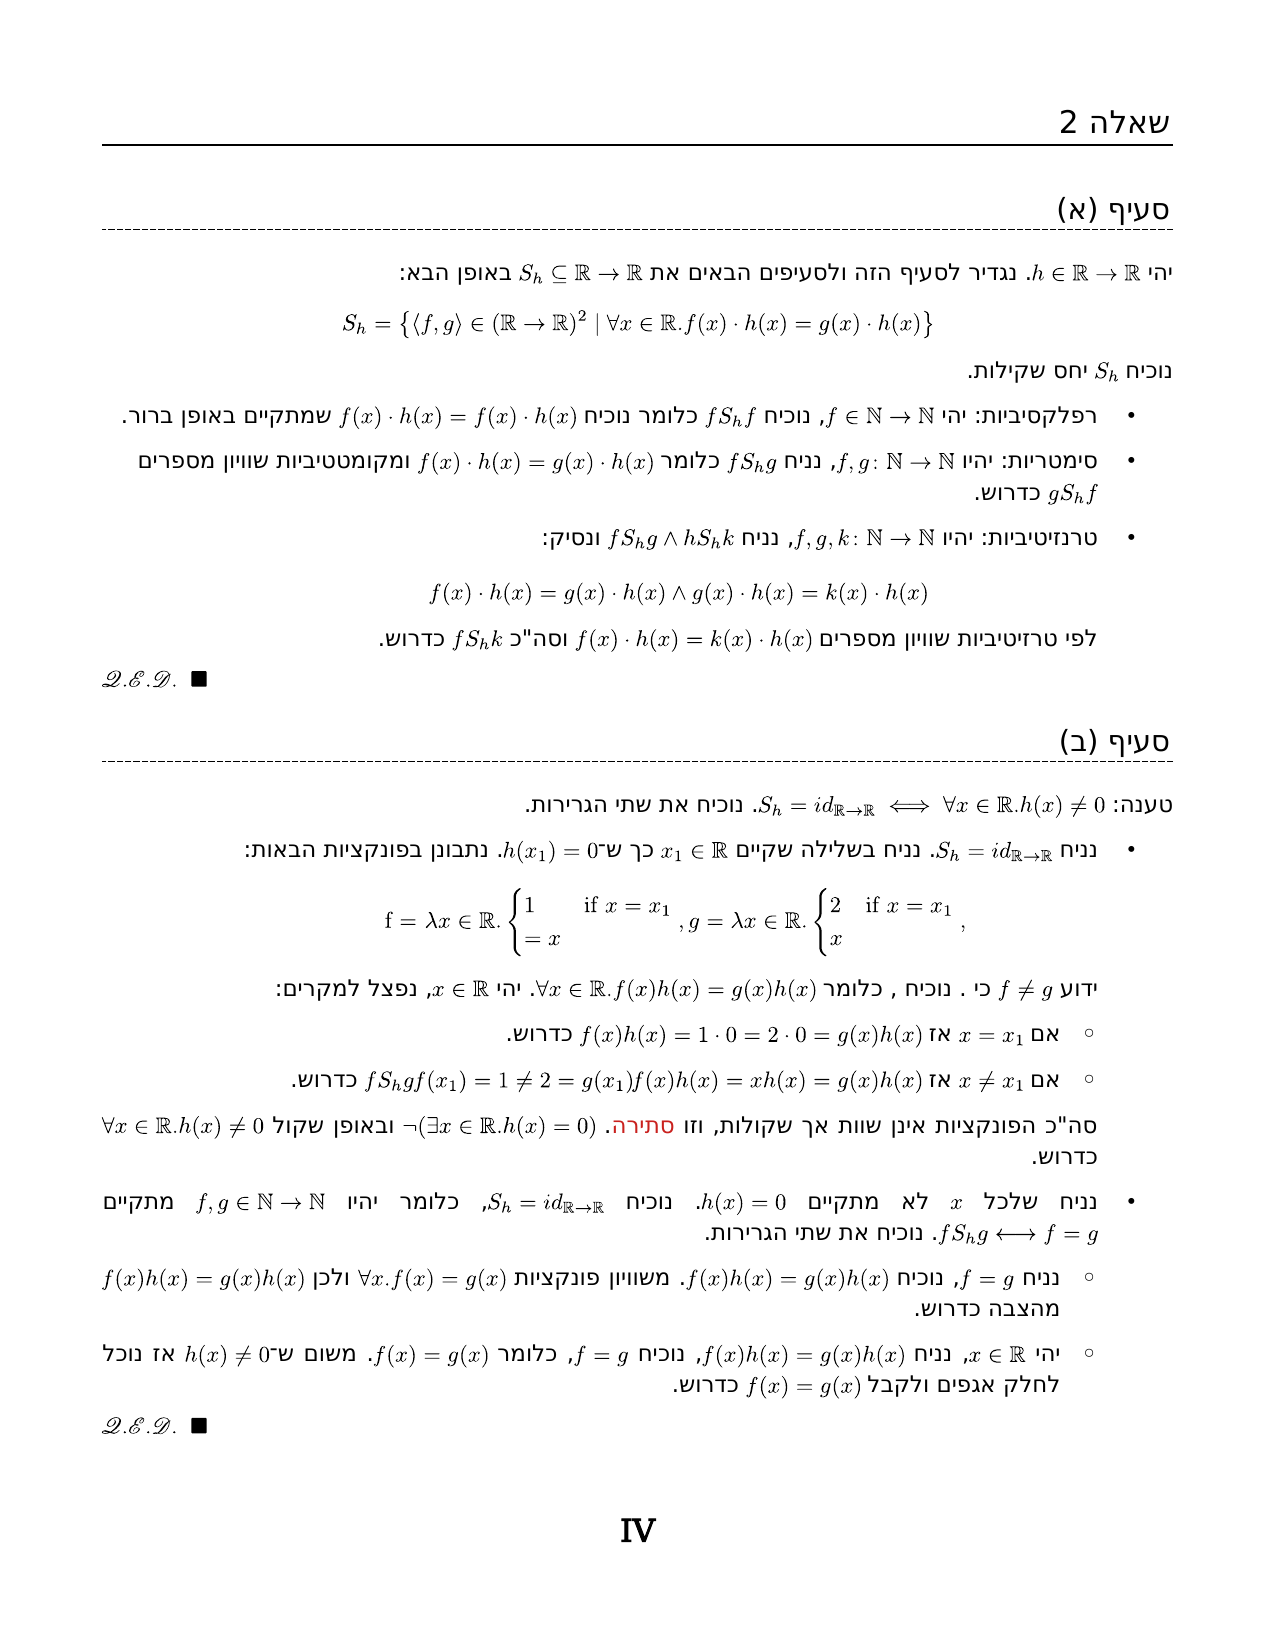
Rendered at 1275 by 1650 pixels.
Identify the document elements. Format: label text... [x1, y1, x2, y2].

text יהי . נגדיר לסעיף הזה ולסעיפים הבאים את באופן הבא: [102, 259, 1173, 286]
list נניח . נניח בשלילה שקיים כך ש־. נתבונן בפונקציות הבאות: [102, 836, 1136, 863]
list אם אז כדרוש. [102, 1066, 1098, 1093]
list סה"כ הפונקציות אינן שוות אך שקולות, וזו סתירה. ובאופן שקול כדרוש. [102, 1112, 1136, 1169]
list יהי , נניח , נוכיח , כלומר . משום ש־ אז נוכל לחלק אגפים ולקבל כדרוש. [102, 1341, 1098, 1399]
text נוכיח יחס שקילות. [102, 357, 1173, 383]
text טענה: . נוכיח את שתי הגרירות. [102, 791, 1173, 818]
list ידוע כי . נוכיח , כלומר . יהי , נפצל למקרים: [102, 975, 1136, 1002]
list נניח שלכל לא מתקיים . נוכיח , כלומר יהיו מתקיים . נוכיח את שתי הגרירות. [102, 1188, 1136, 1246]
subtitle שאלה 2 [102, 102, 1173, 144]
list רפלקסיביות: יהי , נוכיח כלומר נוכיח שמתקיים באופן ברור. [102, 402, 1136, 429]
subtitle סעיף (ב) [102, 721, 1173, 761]
list לפי טרזיטיביות שוויון מספרים וסה"כ כדרוש. [102, 625, 1136, 652]
list נניח , נוכיח . משוויון פונקציות ולכן מהצבה כדרוש. [102, 1264, 1098, 1322]
list טרנזיטיביות: יהיו , נניח ונסיק: [102, 524, 1136, 551]
list סימטריות: יהיו , נניח כלומר ומקומטטיביות שוויון מספרים כדרוש. [102, 448, 1136, 505]
list אם אז כדרוש. [102, 1021, 1098, 1048]
subtitle סעיף (א) [102, 189, 1173, 229]
